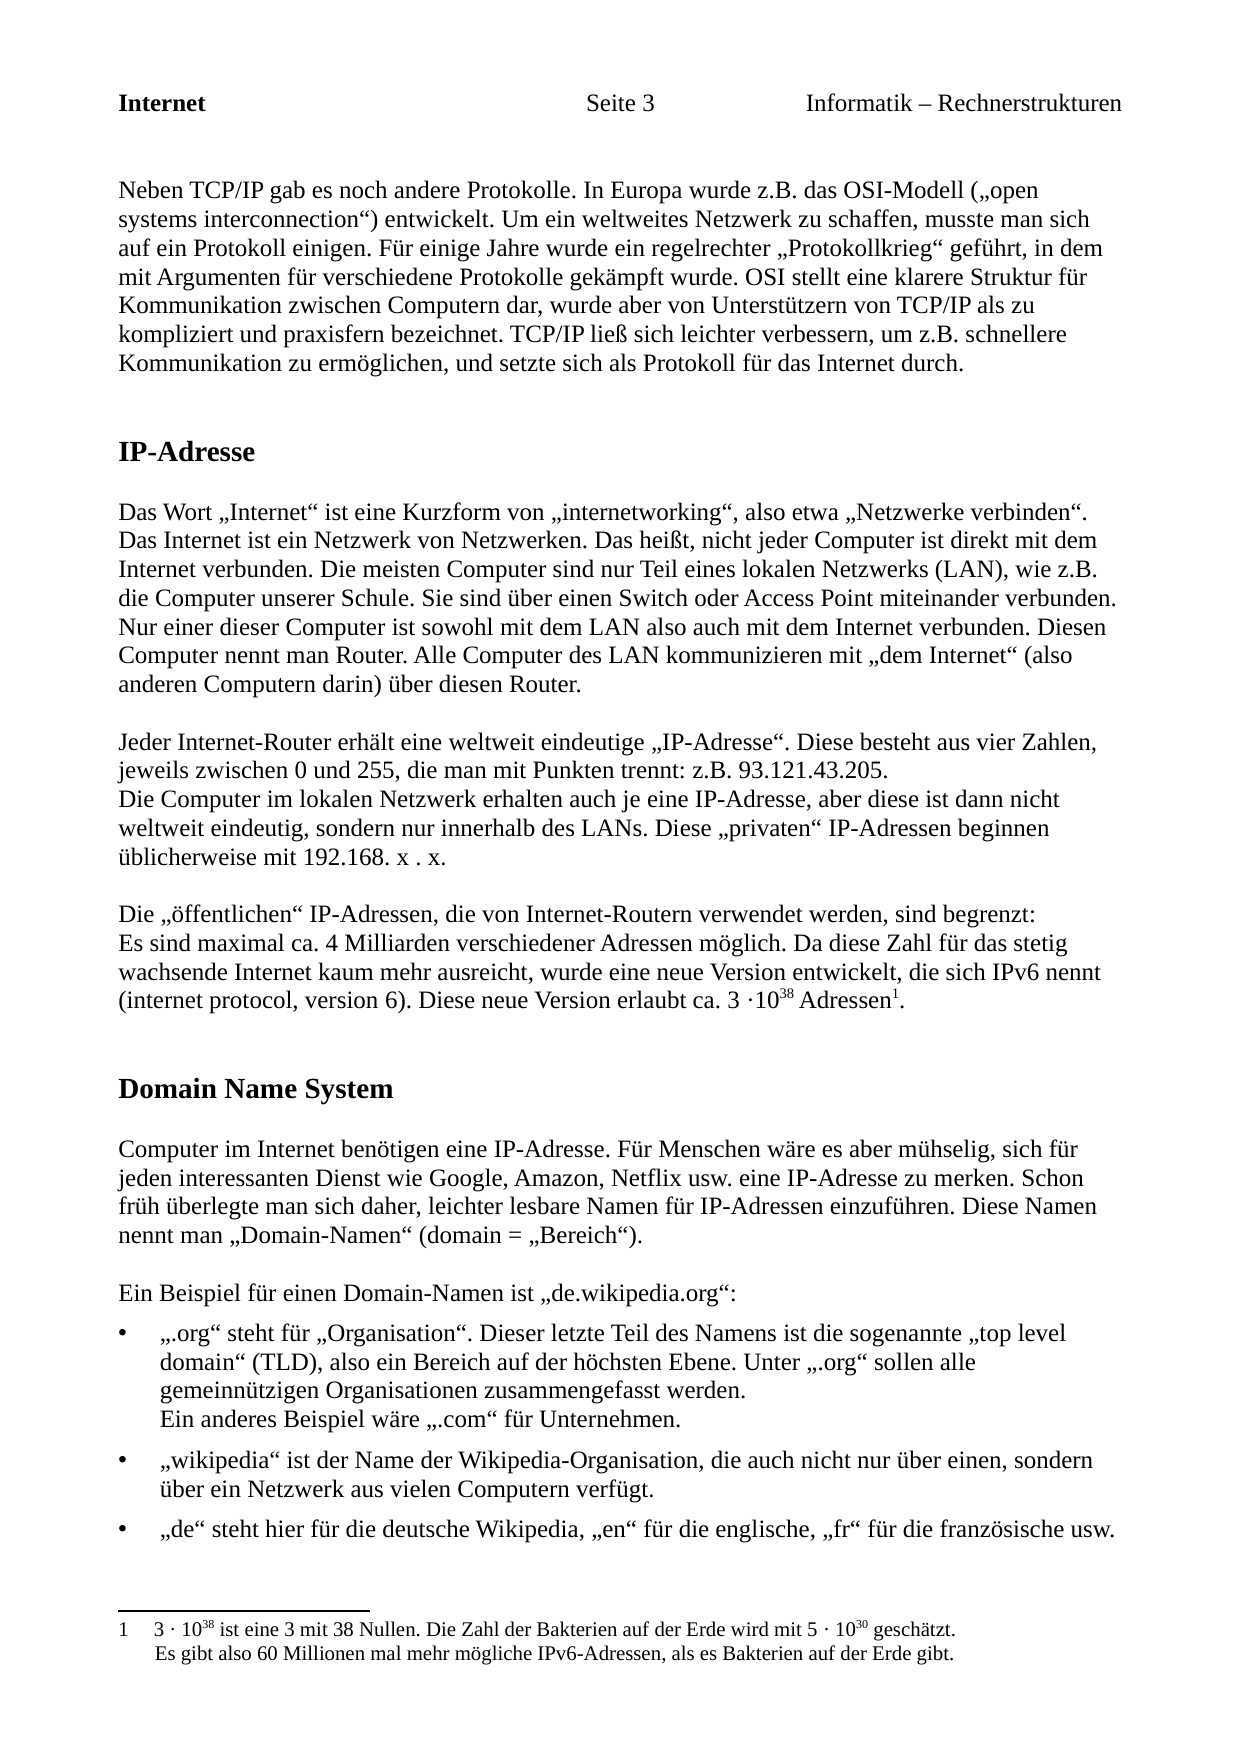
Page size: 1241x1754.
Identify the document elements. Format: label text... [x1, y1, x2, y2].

text Domain Name System [118, 1072, 1122, 1105]
text Die Computer im lokalen Netzwerk erhalten auch je eine IP-Adresse, aber diese ist dann nicht weltweit eindeutig, sondern nur innerhalb des LANs. Diese „privaten“ IP-Adressen beginnen üblicherweise mit 192.168. x . x. [118, 784, 1122, 870]
text Es sind maximal ca. 4 Milliarden verschiedener Adressen möglich. Da diese Zahl für das stetig wachsende Internet kaum mehr ausreicht, wurde eine neue Version entwickelt, die sich IPv6 nennt (internet protocol, version 6). Diese neue Version erlaubt ca. 3 ·1038 Adressen. [118, 928, 1122, 1014]
text Jeder Internet-Router erhält eine weltweit eindeutige „IP-Adresse“. Diese besteht aus vier Zahlen, jeweils zwischen 0 und 255, die man mit Punkten trennt: z.B. 93.121.43.205. [118, 727, 1122, 784]
text Das Wort „Internet“ ist eine Kurzform von „internetworking“, also etwa „Netzwerke verbinden“. Das Internet ist ein Netzwerk von Netzwerken. Das heißt, nicht jeder Computer ist direkt mit dem Internet verbunden. Die meisten Computer sind nur Teil eines lokalen Netzwerks (LAN), wie z.B. die Computer unserer Schule. Sie sind über einen Switch oder Access Point miteinander verbunden. Nur einer dieser Computer ist sowohl mit dem LAN also auch mit dem Internet verbunden. Diesen Computer nennt man Router. Alle Computer des LAN kommunizieren mit „dem Internet“ (also anderen Computern darin) über diesen Router. [118, 497, 1122, 698]
text Die „öffentlichen“ IP-Adressen, die von Internet-Routern verwendet werden, sind begrenzt: [118, 899, 1122, 928]
text Computer im Internet benötigen eine IP-Adresse. Für Menschen wäre es aber mühselig, sich für jeden interessanten Dienst wie Google, Amazon, Netflix usw. eine IP-Adresse zu merken. Schon früh überlegte man sich daher, leichter lesbare Namen für IP-Adressen einzuführen. Diese Namen nennt man „Domain-Namen“ (domain = „Bereich“). [118, 1134, 1122, 1249]
text IP-Adresse [118, 434, 1122, 468]
text Neben TCP/IP gab es noch andere Protokolle. In Europa wurde z.B. das OSI-Modell („open systems interconnection“) entwickelt. Um ein weltweites Netzwerk zu schaffen, musste man sich auf ein Protokoll einigen. Für einige Jahre wurde ein regelrechter „Protokollkrieg“ geführt, in dem mit Argumenten für verschiedene Protokolle gekämpft wurde. OSI stellt eine klarere Struktur für Kommunikation zwischen Computern dar, wurde aber von Unterstützern von TCP/IP als zu kompliziert und praxisfern bezeichnet. TCP/IP ließ sich leichter verbessern, um z.B. schnellere Kommunikation zu ermöglichen, und setzte sich als Protokoll für das Internet durch. [118, 176, 1122, 377]
text Ein Beispiel für einen Domain-Namen ist „de.wikipedia.org“: [118, 1278, 1122, 1306]
list „de“ steht hier für die deutsche Wikipedia, „en“ für die englische, „fr“ für die französische usw. [118, 1514, 1122, 1543]
list „wikipedia“ ist der Name der Wikipedia-Organisation, die auch nicht nur über einen, sondern über ein Netzwerk aus vielen Computern verfügt. [118, 1445, 1122, 1502]
list „.org“ steht für „Organisation“. Dieser letzte Teil des Namens ist die sogenannte „top level domain“ (TLD), also ein Bereich auf der höchsten Ebene. Unter „.org“ sollen alle gemeinnützigen Organisationen zusammengefasst werden. Ein anderes Beispiel wäre „.com“ für Unternehmen. [118, 1318, 1122, 1433]
text Es gibt also 60 Millionen mal mehr mögliche IPv6-Adressen, als es Bakterien auf der Erde gibt. [118, 1641, 1122, 1665]
text 3 · 1038 ist eine 3 mit 38 Nullen. Die Zahl der Bakterien auf der Erde wird mit 5 · 1030 geschätzt. [118, 1617, 1122, 1641]
